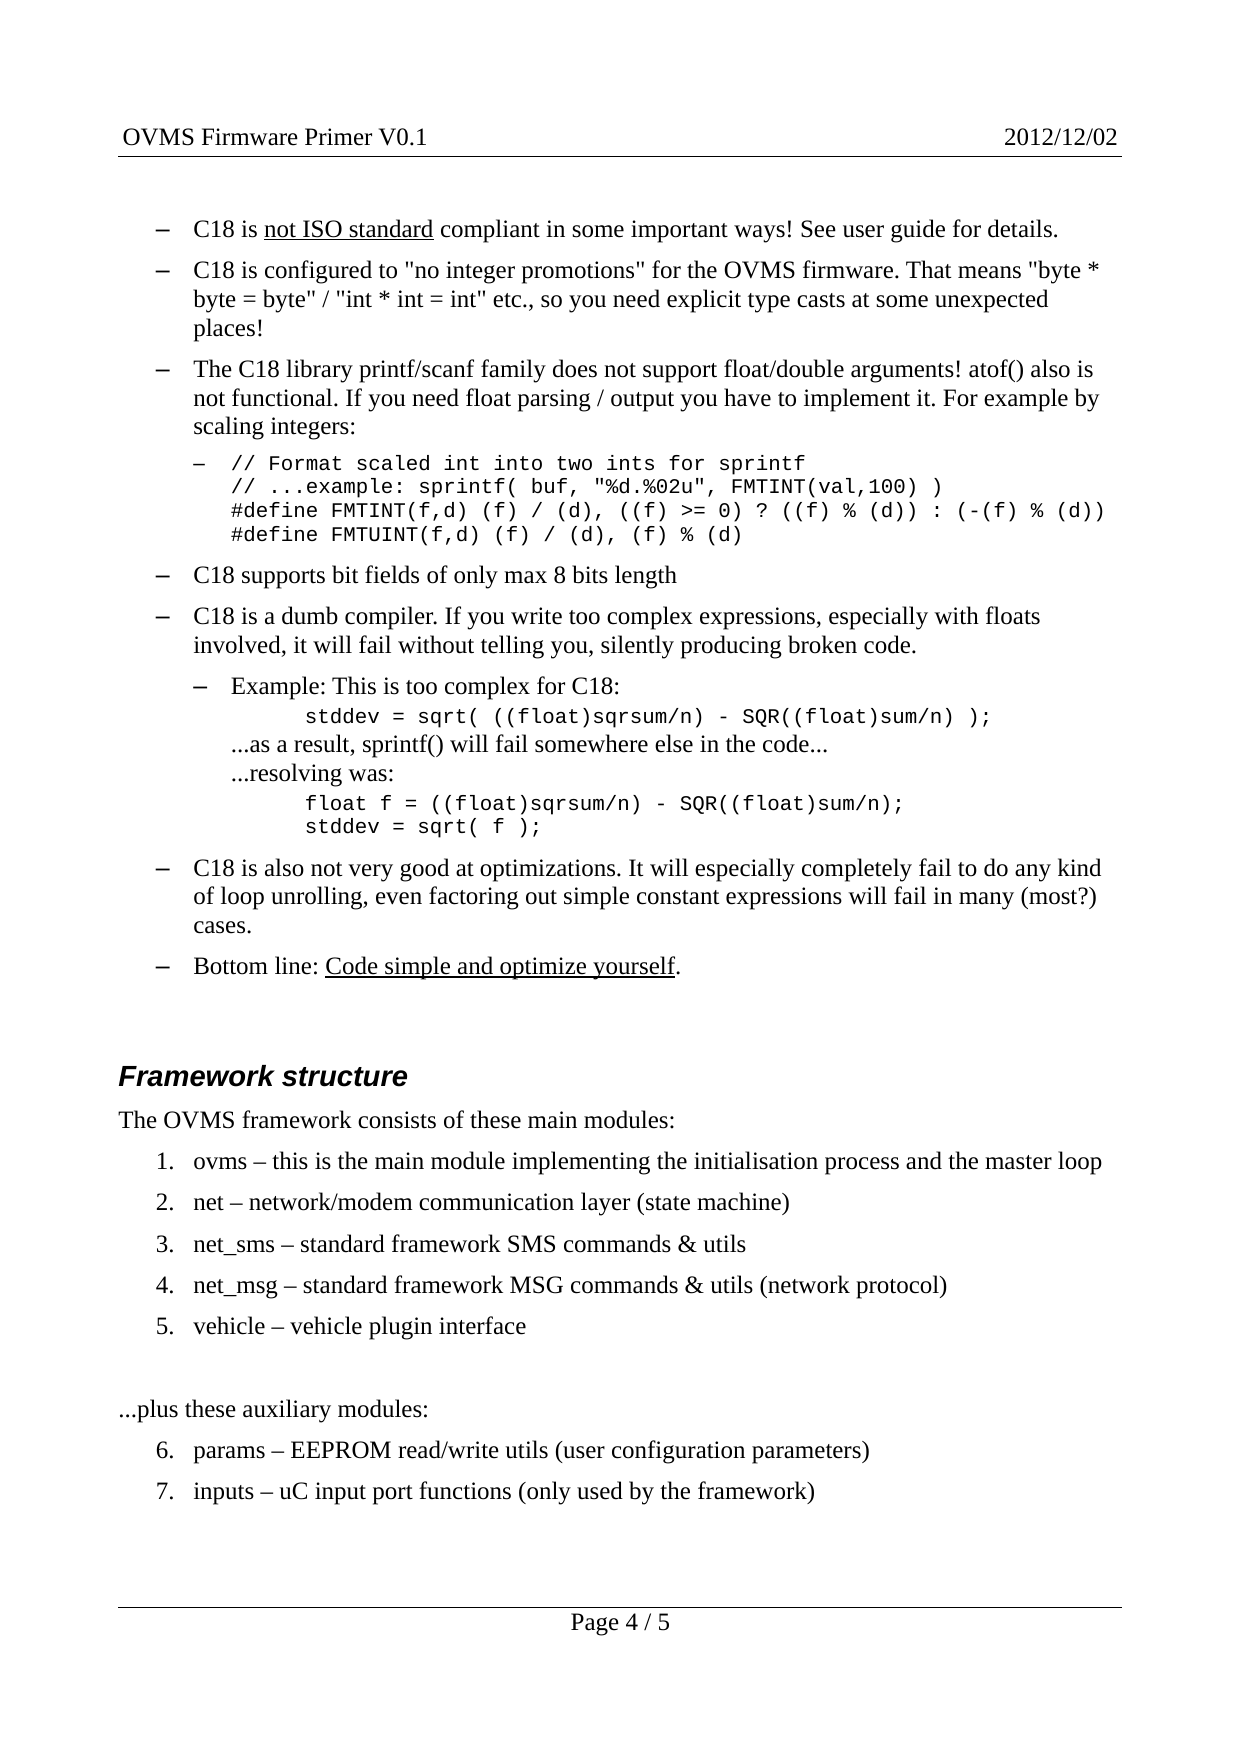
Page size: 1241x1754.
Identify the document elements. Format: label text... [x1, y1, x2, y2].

list // Format scaled int into two ints for sprintf // ...example: sprintf( buf, "%d.%02u", FMTINT(val,100) ) #define FMTINT(f,d) (f) / (d), ((f) >= 0) ? ((f) % (d)) : (-(f) % (d)) #define FMTUINT(f,d) (f) / (d), (f) % (d) [193, 453, 1122, 547]
list net – network/modem communication layer (state machine) [156, 1187, 1122, 1216]
list vehicle – vehicle plugin interface [156, 1311, 1122, 1340]
list inputs – uC input port functions (only used by the framework) [156, 1476, 1122, 1505]
list net_msg – standard framework MSG commands & utils (network protocol) [156, 1270, 1122, 1299]
list ovms – this is the main module implementing the initialisation process and the master loop [156, 1146, 1122, 1175]
text The OVMS framework consists of these main modules: [118, 1105, 1122, 1134]
list The C18 library printf/scanf family does not support float/double arguments! atof() also is not functional. If you need float parsing / output you have to implement it. For example by scaling integers: [156, 354, 1122, 440]
list net_sms – standard framework SMS commands & utils [156, 1229, 1122, 1257]
list C18 is not ISO standard compliant in some important ways! See user guide for details. [156, 214, 1122, 243]
list Bottom line: Code simple and optimize yourself. [156, 951, 1122, 980]
subtitle Framework structure [118, 1059, 1122, 1092]
list C18 is configured to "no integer promotions" for the OVMS firmware. That means "byte * byte = byte" / "int * int = int" etc., so you need explicit type casts at some unexpected places! [156, 255, 1122, 341]
list params – EEPROM read/write utils (user configuration parameters) [156, 1435, 1122, 1464]
list C18 is also not very good at optimizations. It will especially completely fail to do any kind of loop unrolling, even factoring out simple constant expressions will fail in many (most?) cases. [156, 853, 1122, 939]
list C18 is a dumb compiler. If you write too complex expressions, especially with floats involved, it will fail without telling you, silently producing broken code. [156, 601, 1122, 658]
list C18 supports bit fields of only max 8 bits length [156, 560, 1122, 588]
list Example: This is too complex for C18: stddev = sqrt( ((float)sqrsum/n) - SQR((float)sum/n) ); ...as a result, sprintf() will fail somewhere else in the code... ...resolving was: float f = ((float)sqrsum/n) - SQR((float)sum/n); stddev = sqrt( f ); [193, 671, 1122, 840]
text ...plus these auxiliary modules: [118, 1394, 1122, 1422]
